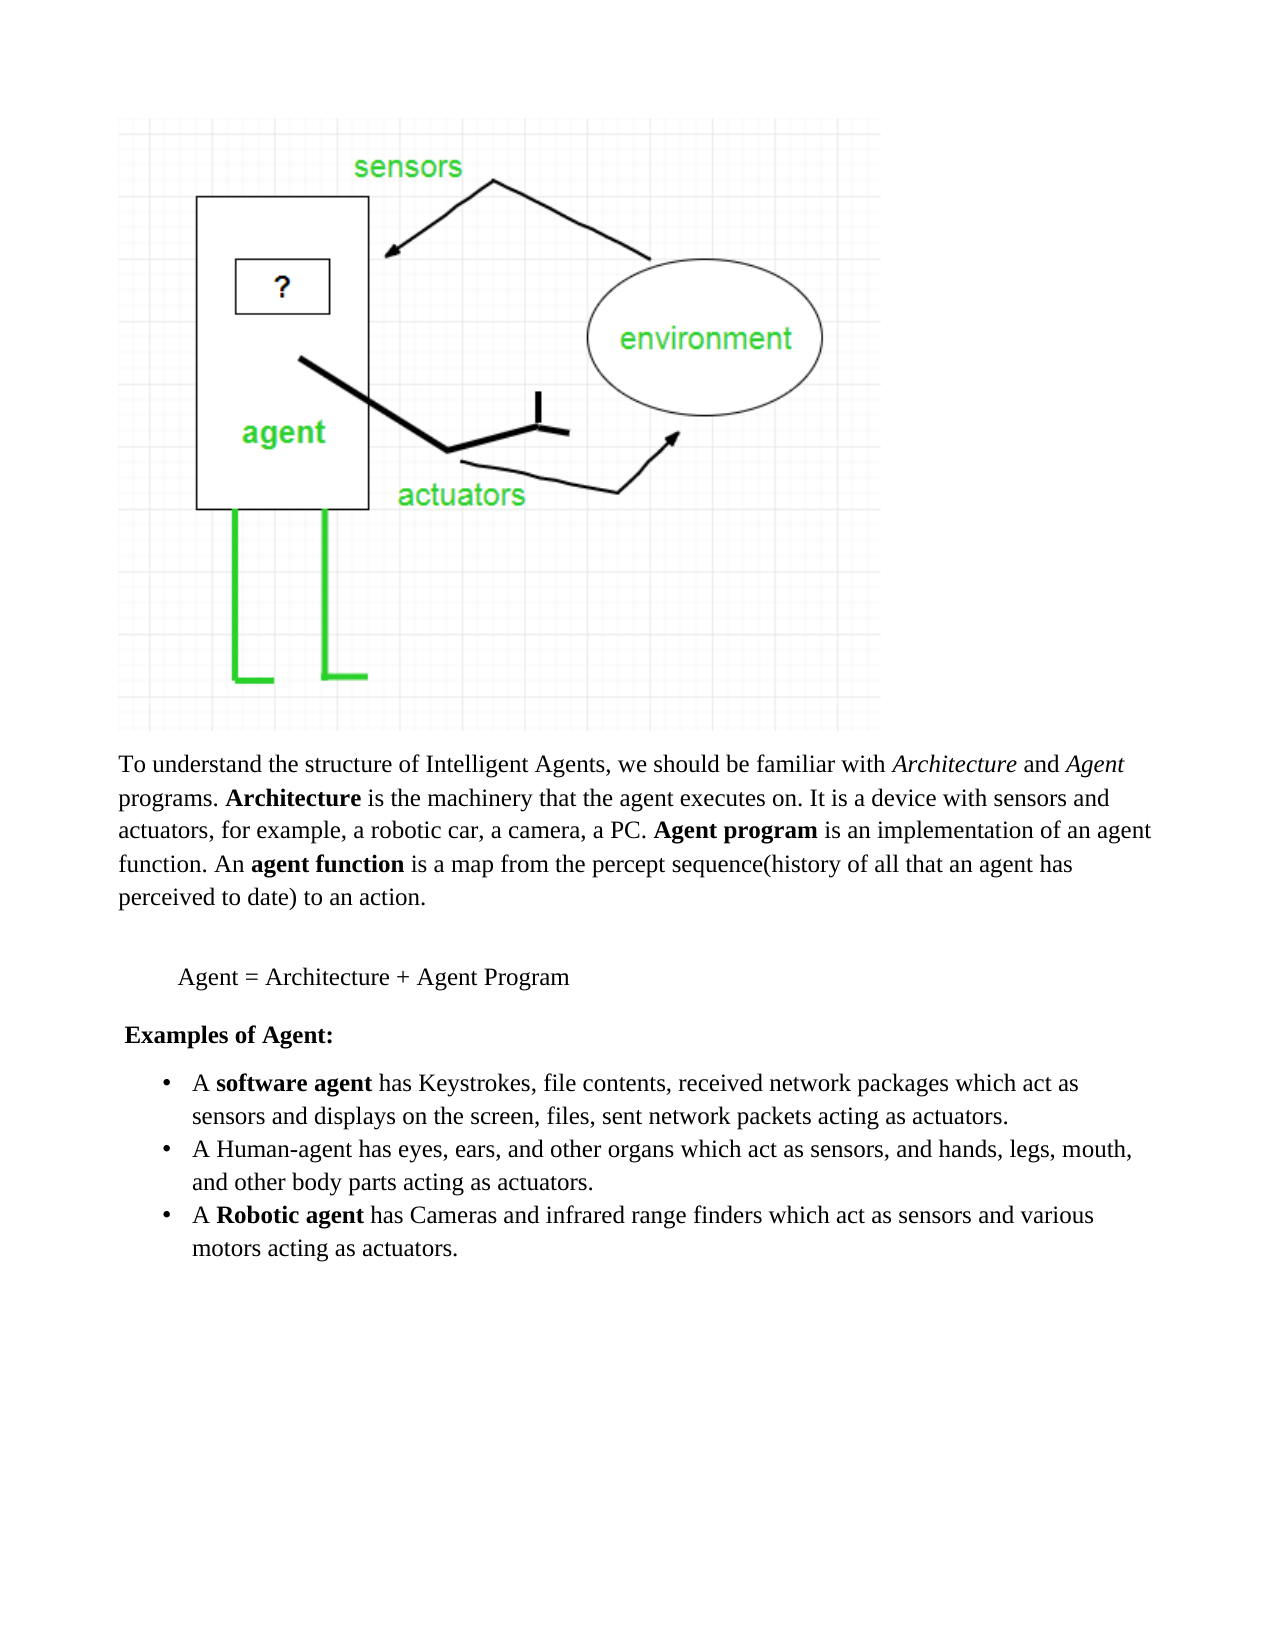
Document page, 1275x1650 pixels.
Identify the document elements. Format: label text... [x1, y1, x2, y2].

list A Robotic agent has Cameras and infrared range finders which act as sensors and various motors acting as actuators. [162, 1200, 1157, 1295]
list A software agent has Keystrokes, file contents, received network packages which act as sensors and displays on the screen, files, sent network packets acting as actuators. [162, 1068, 1157, 1130]
text Agent = Architecture + Agent Program [177, 962, 1098, 991]
text To understand the structure of Intelligent Agents, we should be familiar with Architecture and Agent programs. Architecture is the machinery that the agent executes on. It is a device with sensors and actuators, for example, a robotic car, a camera, a PC. Agent program is an implementation of an agent function. An agent function is a map from the percept sequence(history of all that an agent has perceived to date) to an action. [118, 749, 1157, 943]
list A Human-agent has eyes, ears, and other organs which act as sensors, and hands, legs, mouth, and other body parts acting as actuators. [162, 1134, 1157, 1196]
text Examples of Agent: [118, 1021, 1157, 1049]
picture [118, 118, 881, 731]
